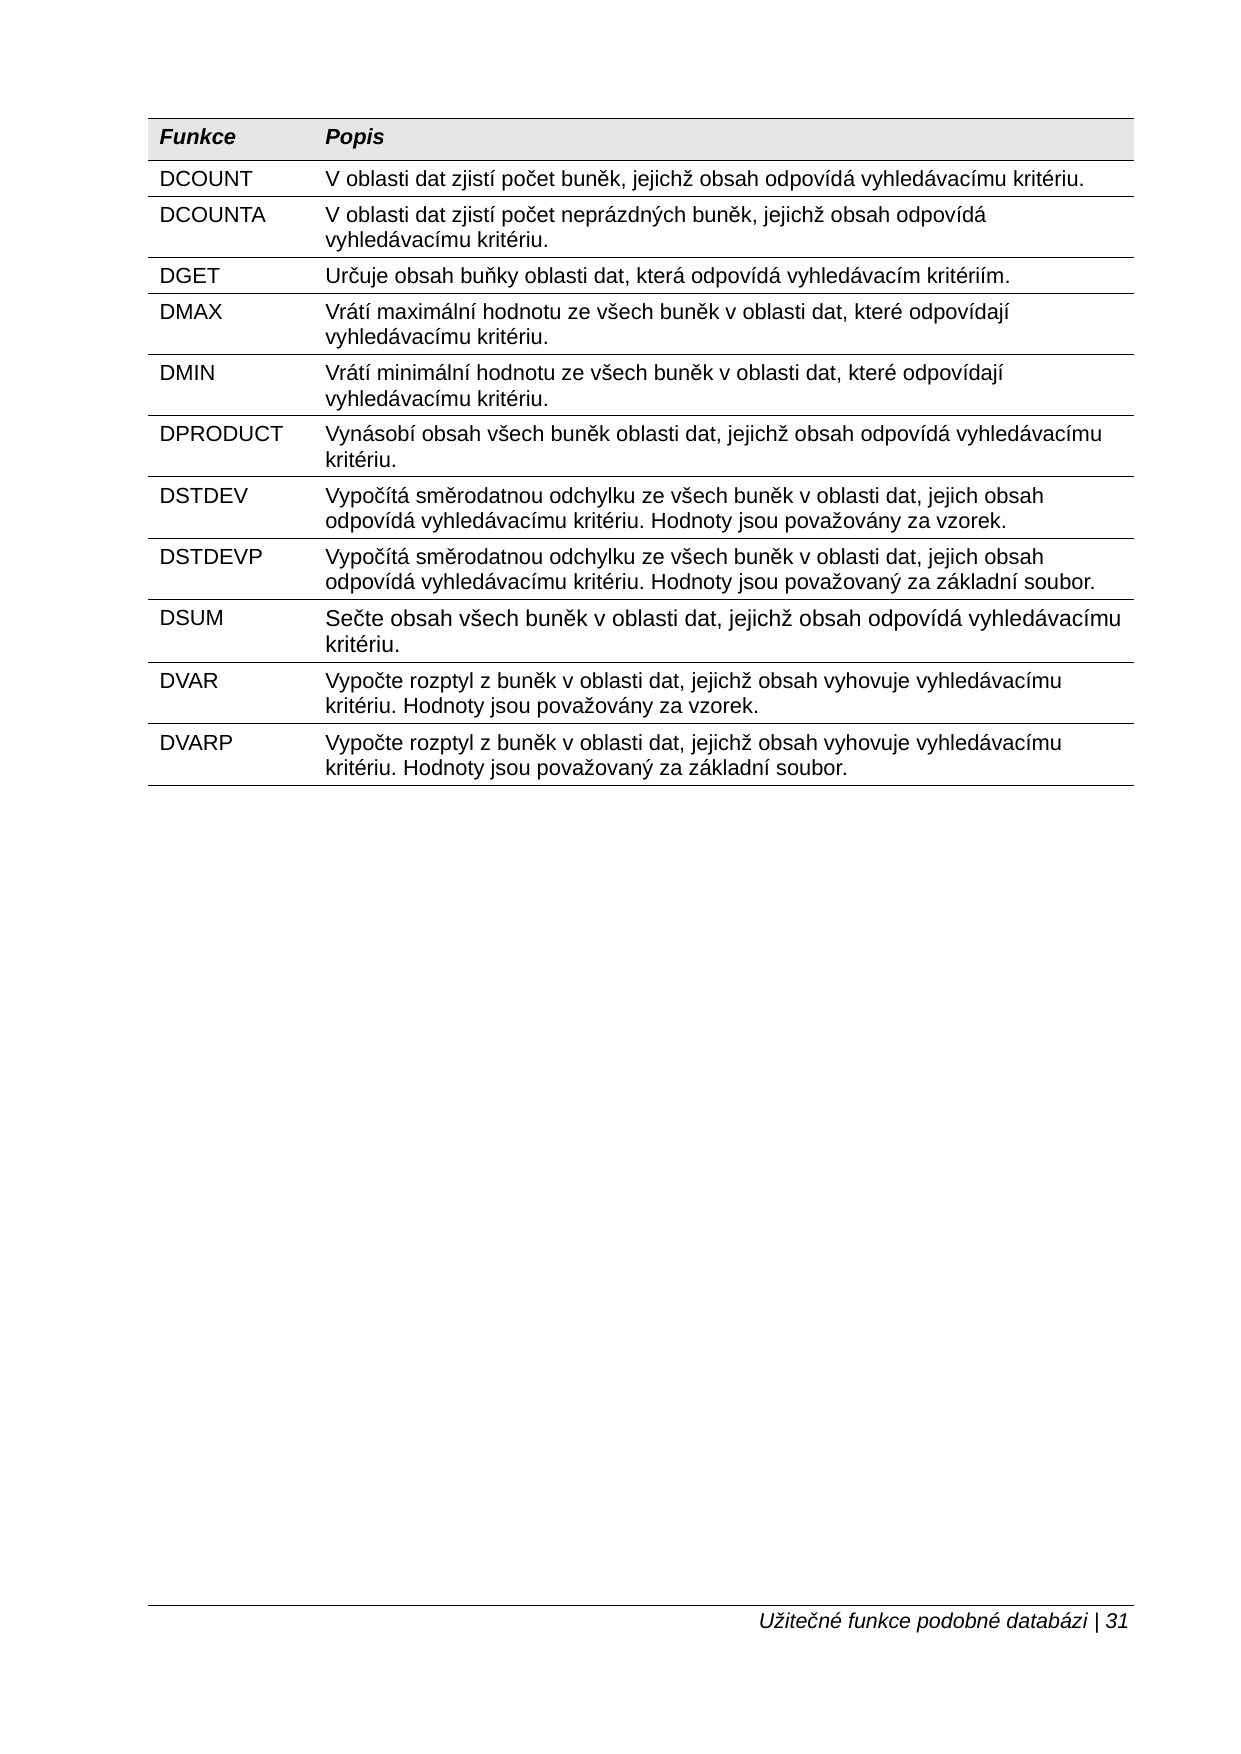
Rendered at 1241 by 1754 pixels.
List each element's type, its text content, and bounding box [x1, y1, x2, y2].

table_cell DCOUNT [148, 161, 313, 196]
table_cell Vynásobí obsah všech buněk oblasti dat, jejichž obsah odpovídá vyhledávacímu kritériu. [313, 416, 1134, 476]
table_cell Vrátí minimální hodnotu ze všech buněk v oblasti dat, které odpovídají vyhledávacímu kritériu. [313, 355, 1134, 415]
table_cell DGET [148, 258, 313, 293]
table_cell DSUM [148, 600, 313, 662]
table_cell V oblasti dat zjistí počet neprázdných buněk, jejichž obsah odpovídá vyhledávacímu kritériu. [313, 197, 1134, 257]
table_cell Vrátí maximální hodnotu ze všech buněk v oblasti dat, které odpovídají vyhledávacímu kritériu. [313, 294, 1134, 354]
table_header Popis [313, 119, 1134, 160]
table_cell DSTDEV [148, 477, 313, 538]
table_cell Vypočítá směrodatnou odchylku ze všech buněk v oblasti dat, jejich obsah odpovídá vyhledávacímu kritériu. Hodnoty jsou považovaný za základní soubor. [313, 539, 1134, 599]
table_cell DSTDEVP [148, 539, 313, 599]
table_cell Vypočte rozptyl z buněk v oblasti dat, jejichž obsah vyhovuje vyhledávacímu kritériu. Hodnoty jsou považovány za vzorek. [313, 663, 1134, 723]
table_cell DVAR [148, 663, 313, 723]
table_cell DMIN [148, 355, 313, 415]
table_cell V oblasti dat zjistí počet buněk, jejichž obsah odpovídá vyhledávacímu kritériu. [313, 161, 1134, 196]
table_cell Určuje obsah buňky oblasti dat, která odpovídá vyhledávacím kritériím. [313, 258, 1134, 293]
table_header Funkce [148, 119, 313, 160]
table_cell DMAX [148, 294, 313, 354]
table_cell DVARP [148, 724, 313, 784]
table_cell Vypočte rozptyl z buněk v oblasti dat, jejichž obsah vyhovuje vyhledávacímu kritériu. Hodnoty jsou považovaný za základní soubor. [313, 724, 1134, 784]
table_cell DPRODUCT [148, 416, 313, 476]
table_cell DCOUNTA [148, 197, 313, 257]
table_cell Sečte obsah všech buněk v oblasti dat, jejichž obsah odpovídá vyhledávacímu kritériu. [313, 600, 1134, 662]
table_cell Vypočítá směrodatnou odchylku ze všech buněk v oblasti dat, jejich obsah odpovídá vyhledávacímu kritériu. Hodnoty jsou považovány za vzorek. [313, 477, 1134, 538]
